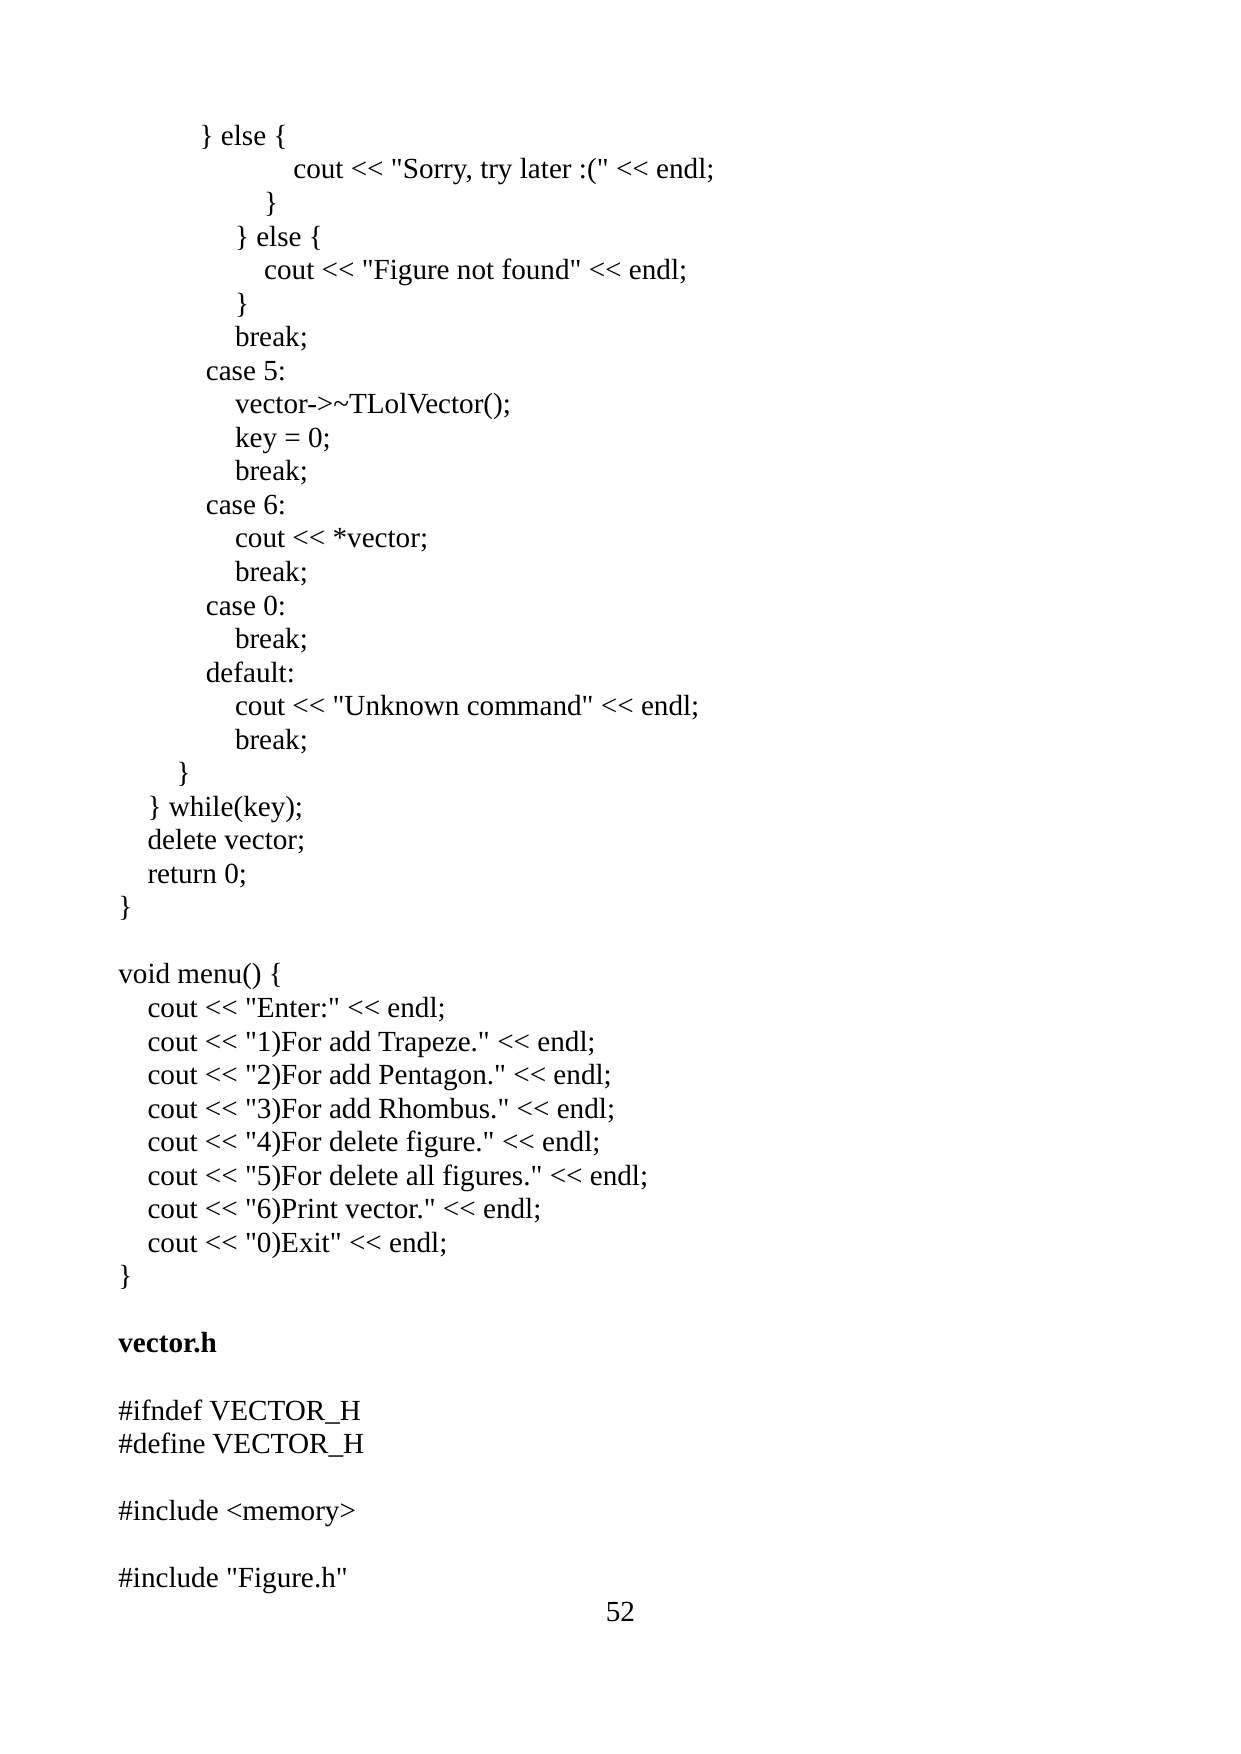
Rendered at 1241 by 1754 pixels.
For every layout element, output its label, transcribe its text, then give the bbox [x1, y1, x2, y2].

text cout << "2)For add Pentagon." << endl; [118, 1057, 1122, 1091]
text break; [118, 319, 1122, 353]
text vector.h [118, 1326, 1122, 1359]
text cout << "Sorry, try later :(" << endl; [118, 152, 1122, 185]
text case 5: [118, 353, 1122, 386]
text break; [118, 554, 1122, 588]
text } [118, 1258, 1122, 1292]
text } else { [118, 219, 1122, 252]
text key = 0; [118, 420, 1122, 453]
text cout << "0)Exit" << endl; [118, 1225, 1122, 1258]
text break; [118, 722, 1122, 755]
text cout << "1)For add Trapeze." << endl; [118, 1024, 1122, 1057]
text case 0: [118, 588, 1122, 621]
text cout << "Figure not found" << endl; [118, 252, 1122, 286]
text default: [118, 655, 1122, 688]
text } while(key); [118, 789, 1122, 822]
text return 0; [118, 856, 1122, 889]
text #ifndef VECTOR_H [118, 1393, 1122, 1426]
text break; [118, 453, 1122, 487]
text case 6: [118, 487, 1122, 521]
text } [118, 755, 1122, 789]
text delete vector; [118, 822, 1122, 856]
text cout << "Enter:" << endl; [118, 990, 1122, 1024]
text #define VECTOR_H [118, 1426, 1122, 1460]
text vector->~TLolVector(); [118, 386, 1122, 420]
text cout << "4)For delete figure." << endl; [118, 1124, 1122, 1158]
text 52 [118, 1594, 1122, 1627]
text cout << *vector; [118, 521, 1122, 554]
text } [118, 185, 1122, 219]
text } [118, 286, 1122, 319]
text break; [118, 621, 1122, 655]
text cout << "3)For add Rhombus." << endl; [118, 1091, 1122, 1124]
text void menu() { [118, 957, 1122, 990]
text #include <memory> [118, 1493, 1122, 1527]
text #include "Figure.h" [118, 1560, 1122, 1594]
text cout << "Unknown command" << endl; [118, 688, 1122, 722]
text } else { [118, 118, 1122, 152]
text cout << "6)Print vector." << endl; [118, 1191, 1122, 1225]
text } [118, 889, 1122, 923]
text cout << "5)For delete all figures." << endl; [118, 1158, 1122, 1191]
